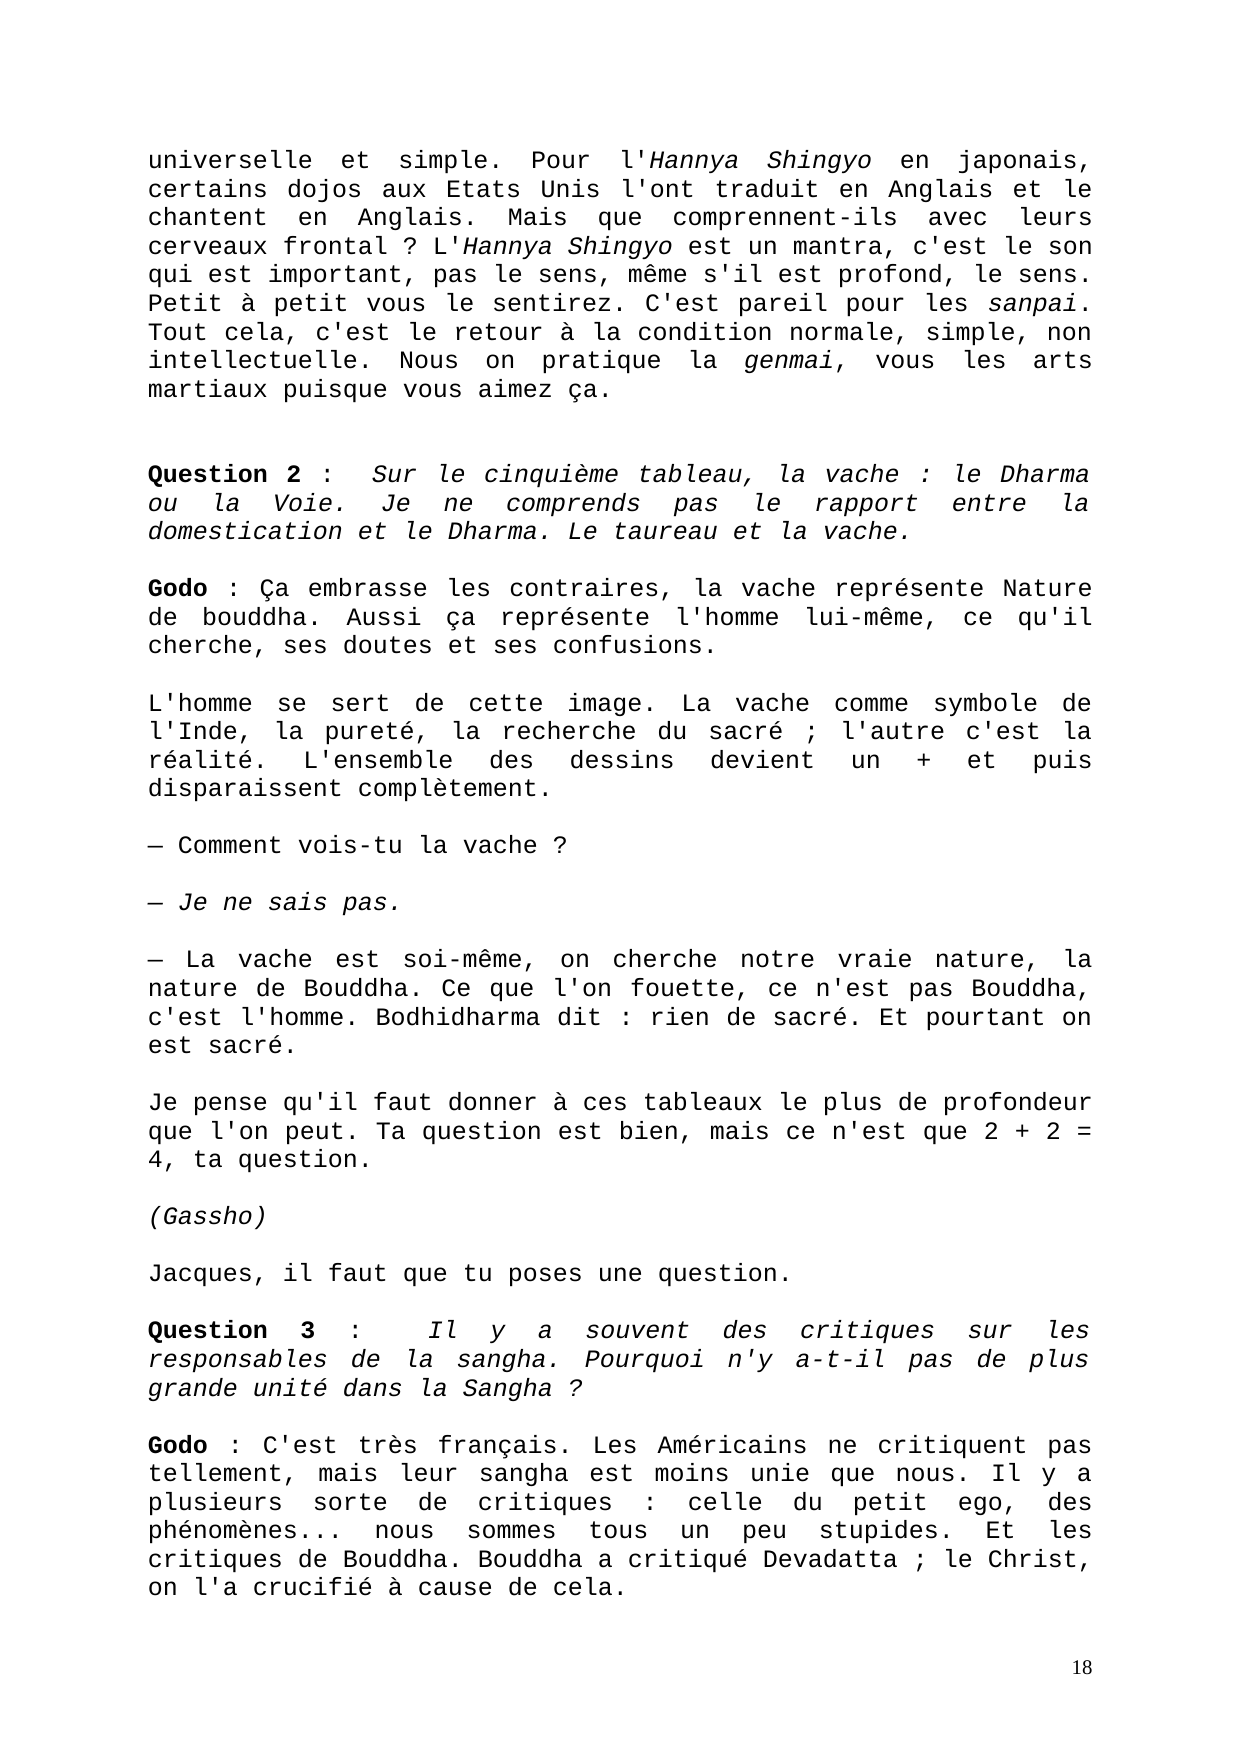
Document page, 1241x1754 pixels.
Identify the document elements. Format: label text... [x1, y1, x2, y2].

text Je pense qu'il faut donner à ces tableaux le plus de profondeur que l'on peut. Ta question est bien, mais ce n'est que 2 + 2 = 4, ta question. [148, 1089, 1093, 1175]
text Godo : C'est très français. Les Américains ne critiquent pas tellement, mais leur sangha est moins unie que nous. Il y a plusieurs sorte de critiques : ­celle du petit ego, des phénomènes... nous sommes tous un peu stupides. Et les critiques de Bouddha. Bouddha a critiqué Devadatta ; le Christ, on l'a crucifié à cause de cela. [148, 1432, 1093, 1603]
text Godo : Ça embrasse les contraires, la vache représente Nature de bouddha. Aussi ça représente l'homme lui-même, ce qu'il cherche, ses doutes et ses confusions. [148, 576, 1093, 661]
text Question 2 : Sur le cinquième tableau, la vache : le Dharma ou la Voie. Je ne comprends pas le rapport entre la domestication et le Dharma. Le taureau et la vache. [148, 462, 1093, 547]
text — Je ne sais pas. [148, 890, 1093, 918]
text L'homme se sert de cette image. La vache comme symbole de l'Inde, la pureté, la recherche du sacré ; l'autre c'est la réalité. L'ensemble des dessins devient un + et puis disparaissent complètement. [148, 690, 1093, 804]
text — Comment vois-tu la vache ? [148, 833, 1093, 861]
text — La vache est soi-même, on cherche notre vraie nature, la nature de Bouddha. Ce que l'on fouette, ce n'est pas Bouddha, c'est l'homme. Bodhidharma dit : rien de sacré. Et pourtant on est sacré. [148, 947, 1093, 1061]
text Question 3 : Il y a souvent des critiques sur les responsables de la sangha. Pourquoi n'y a-t-il pas de plus grande unité dans la Sangha ? [148, 1318, 1093, 1403]
text (Gassho) [148, 1204, 1093, 1232]
text Jacques, il faut que tu poses une question. [148, 1261, 1093, 1289]
text universelle et simple. Pour l'Hannya Shingyo en japonais, certains dojos aux Etats Unis l'ont traduit en Anglais et le chantent en Anglais. Mais que comprennent­-ils avec leurs cerveaux frontal ? L'Hannya Shingyo est un mantra, c'est le son qui est important, pas le sens, même s'il est profond, le sens. Petit à petit vous le sentirez. C'est pareil pour les sanpai. Tout cela, c'est le retour à la condition normale, simple, non intellectuelle. Nous on pratique la genmai, vous les arts martiaux puisque vous aimez ça. [148, 148, 1093, 404]
